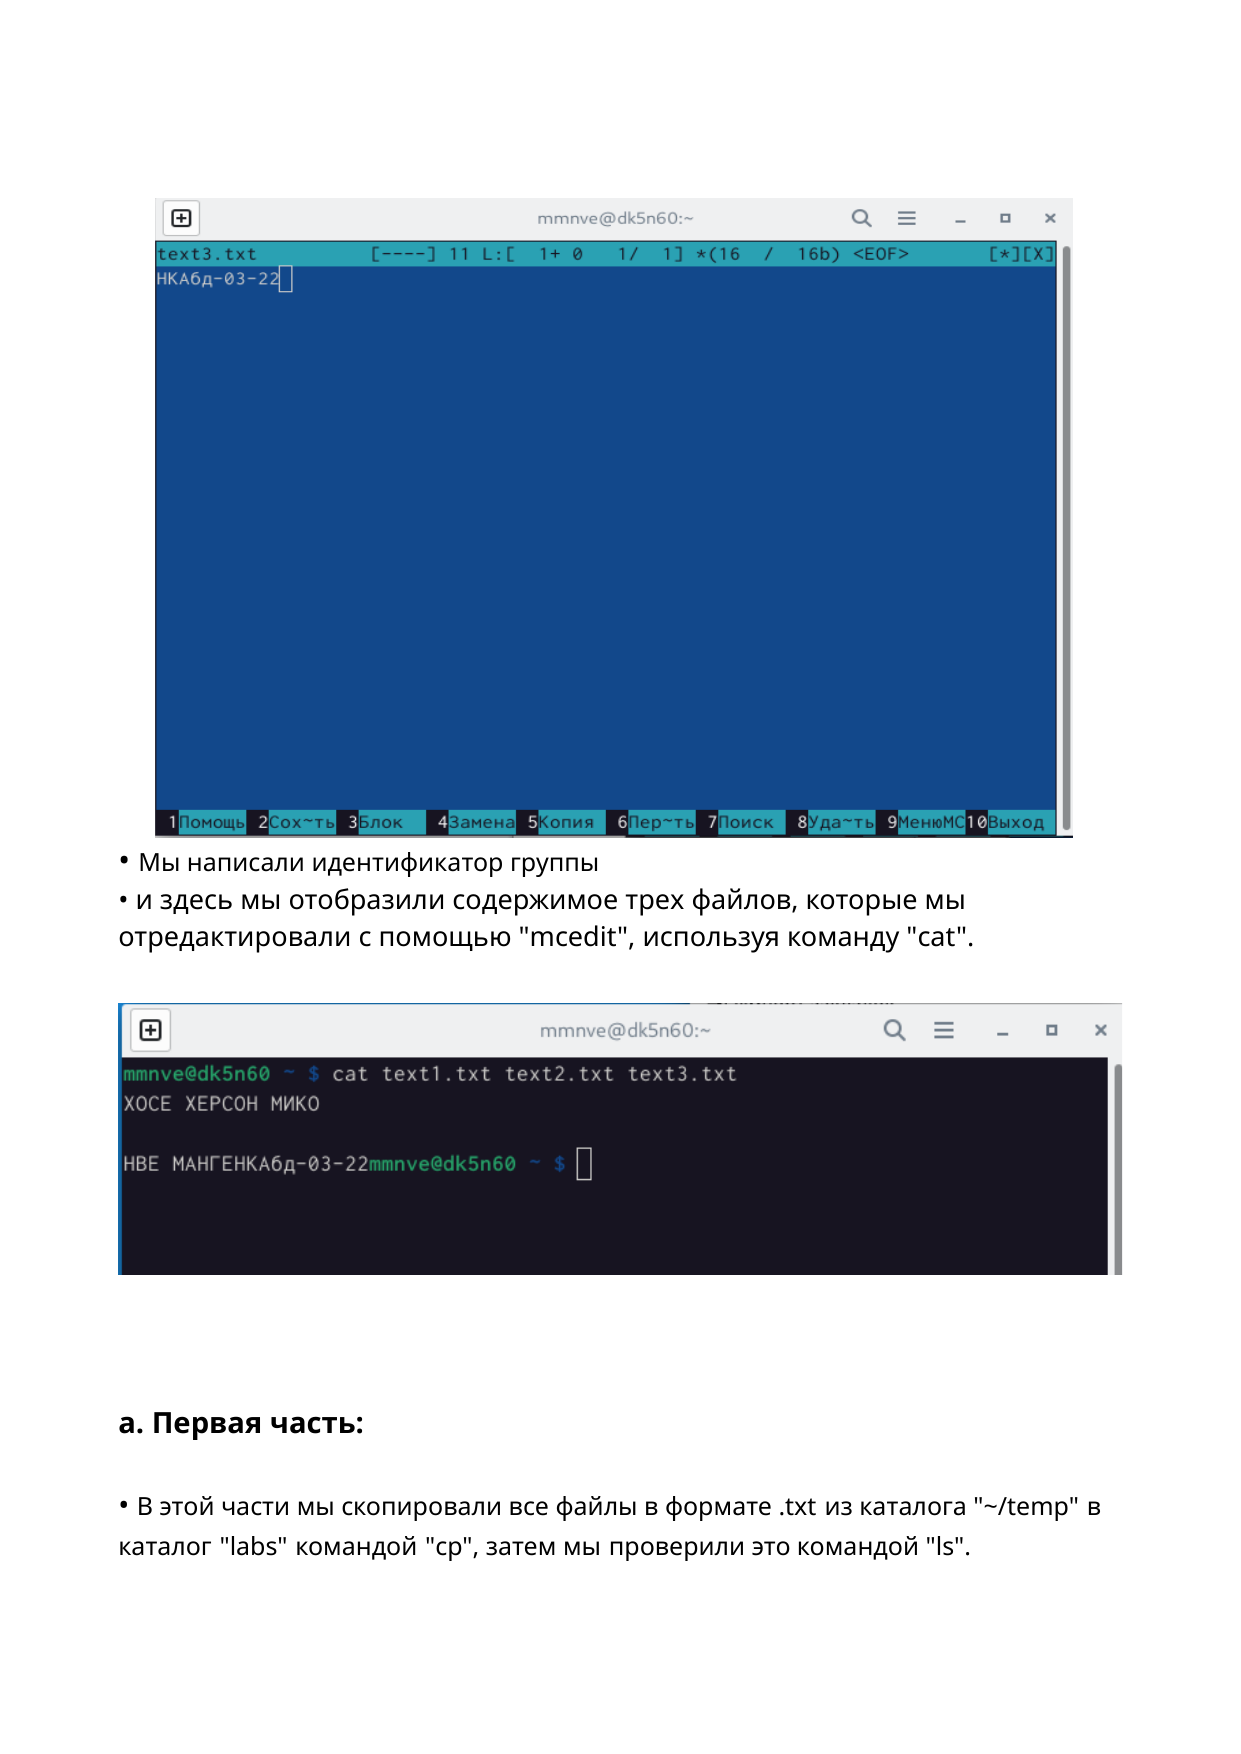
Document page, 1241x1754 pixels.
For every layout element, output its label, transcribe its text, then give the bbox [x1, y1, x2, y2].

picture [155, 198, 1073, 838]
text • Мы написали идентификатор группы [118, 161, 1122, 880]
picture [118, 1003, 1123, 1275]
text • В этой части мы скопировали все файлы в формате .txt из каталога "~/temp" в каталог "labs" командой "cp", затем мы проверили это командой "ls". [118, 1484, 1122, 1564]
text a. Первая часть: [118, 1360, 1122, 1442]
text • и здесь мы отобразили содержимое трех файлов, которые мы отредактировали с помощью "mcedit", используя команду "cat". [118, 880, 1122, 954]
